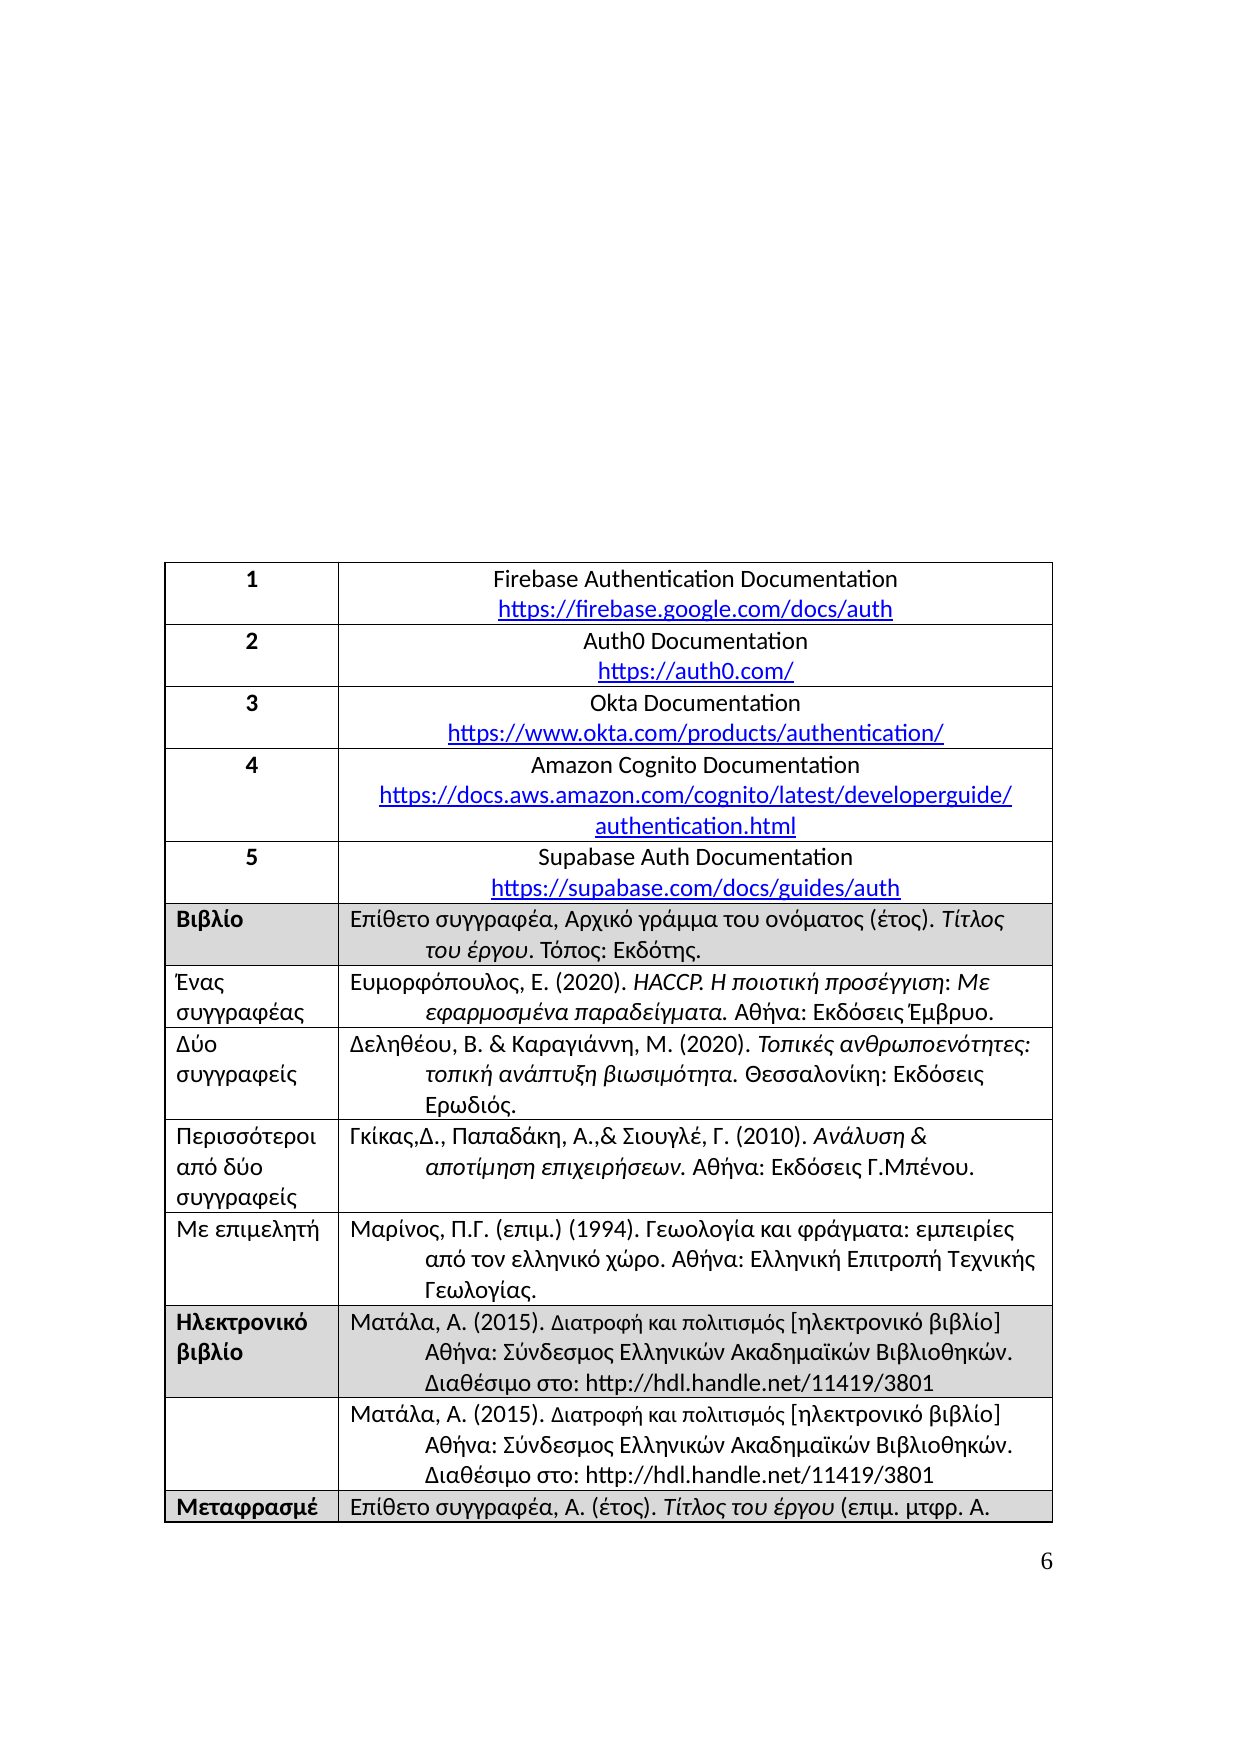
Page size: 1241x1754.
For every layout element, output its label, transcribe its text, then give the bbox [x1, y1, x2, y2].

table_header Firebase Authentication Documentation https://firebase.google.com/docs/auth [339, 563, 1052, 624]
table_cell Μεταφρασμέ [166, 1491, 338, 1521]
table_cell Βιβλίο [166, 904, 338, 965]
table_header 1 [166, 563, 338, 624]
table_cell Ευμορφόπουλος, Ε. (2020). HACCP. Η ποιοτική προσέγγιση: Με εφαρμοσμένα παραδείγματα. Αθήνα: Εκδόσεις Έμβρυο. [339, 966, 1052, 1027]
table_cell [166, 1398, 338, 1490]
table_cell Ηλεκτρονικό βιβλίο [166, 1306, 338, 1397]
table_cell Μαρίνος, Π.Γ. (επιμ.) (1994). Γεωολογία και φράγματα: εμπειρίες από τον ελληνικό χώρο. Αθήνα: Ελληνική Επιτροπή Τεχνικής Γεωλογίας. [339, 1213, 1052, 1304]
table_cell Περισσότεροι από δύο συγγραφείς [166, 1120, 338, 1212]
table_cell Δύο συγγραφείς [166, 1028, 338, 1119]
table_cell Δεληθέου, Β. & Καραγιάννη, Μ. (2020). Τοπικές ανθρωποενότητες: τοπική ανάπτυξη βιωσιμότητα. Θεσσαλονίκη: Εκδόσεις Ερωδιός. [339, 1028, 1052, 1119]
table_cell Auth0 Documentation https://auth0.com/ [339, 625, 1052, 686]
table_cell Επίθετο συγγραφέα, Α. (έτος). Τίτλος του έργου (επιμ. μτφρ. Α. [339, 1491, 1052, 1521]
table_cell Με επιμελητή [166, 1213, 338, 1304]
table_cell 2 [166, 625, 338, 686]
table_cell Ένας συγγραφέας [166, 966, 338, 1027]
table_cell Ματάλα, Α. (2015). Διατροφή και πολιτισμός [ηλεκτρονικό βιβλίο] Αθήνα: Σύνδεσμος Ελληνικών Ακαδημαϊκών Βιβλιοθηκών. Διαθέσιμο στο: http://hdl.handle.net/11419/3801 [339, 1398, 1052, 1490]
table_cell Okta Documentation https://www.okta.com/products/authentication/ [339, 687, 1052, 748]
table_cell Supabase Auth Documentation https://supabase.com/docs/guides/auth [339, 842, 1052, 903]
table_cell Ματάλα, Α. (2015). Διατροφή και πολιτισμός [ηλεκτρονικό βιβλίο] Αθήνα: Σύνδεσμος Ελληνικών Ακαδημαϊκών Βιβλιοθηκών. Διαθέσιμο στο: http://hdl.handle.net/11419/3801 [339, 1306, 1052, 1397]
table_cell 3 [166, 687, 338, 748]
table_cell Επίθετο συγγραφέα, Αρχικό γράμμα του ονόματος (έτος). Τίτλος του έργου. Τόπος: Εκδότης. [339, 904, 1052, 965]
table_cell Amazon Cognito Documentation https://docs.aws.amazon.com/cognito/latest/developerguide/authentication.html [339, 749, 1052, 841]
table_cell 5 [166, 842, 338, 903]
table_cell Γκίκας,Δ., Παπαδάκη, Α.,& Σιουγλέ, Γ. (2010). Ανάλυση & αποτίμηση επιχειρήσεων. Αθήνα: Εκδόσεις Γ.Μπένου. [339, 1120, 1052, 1212]
table_cell 4 [166, 749, 338, 841]
